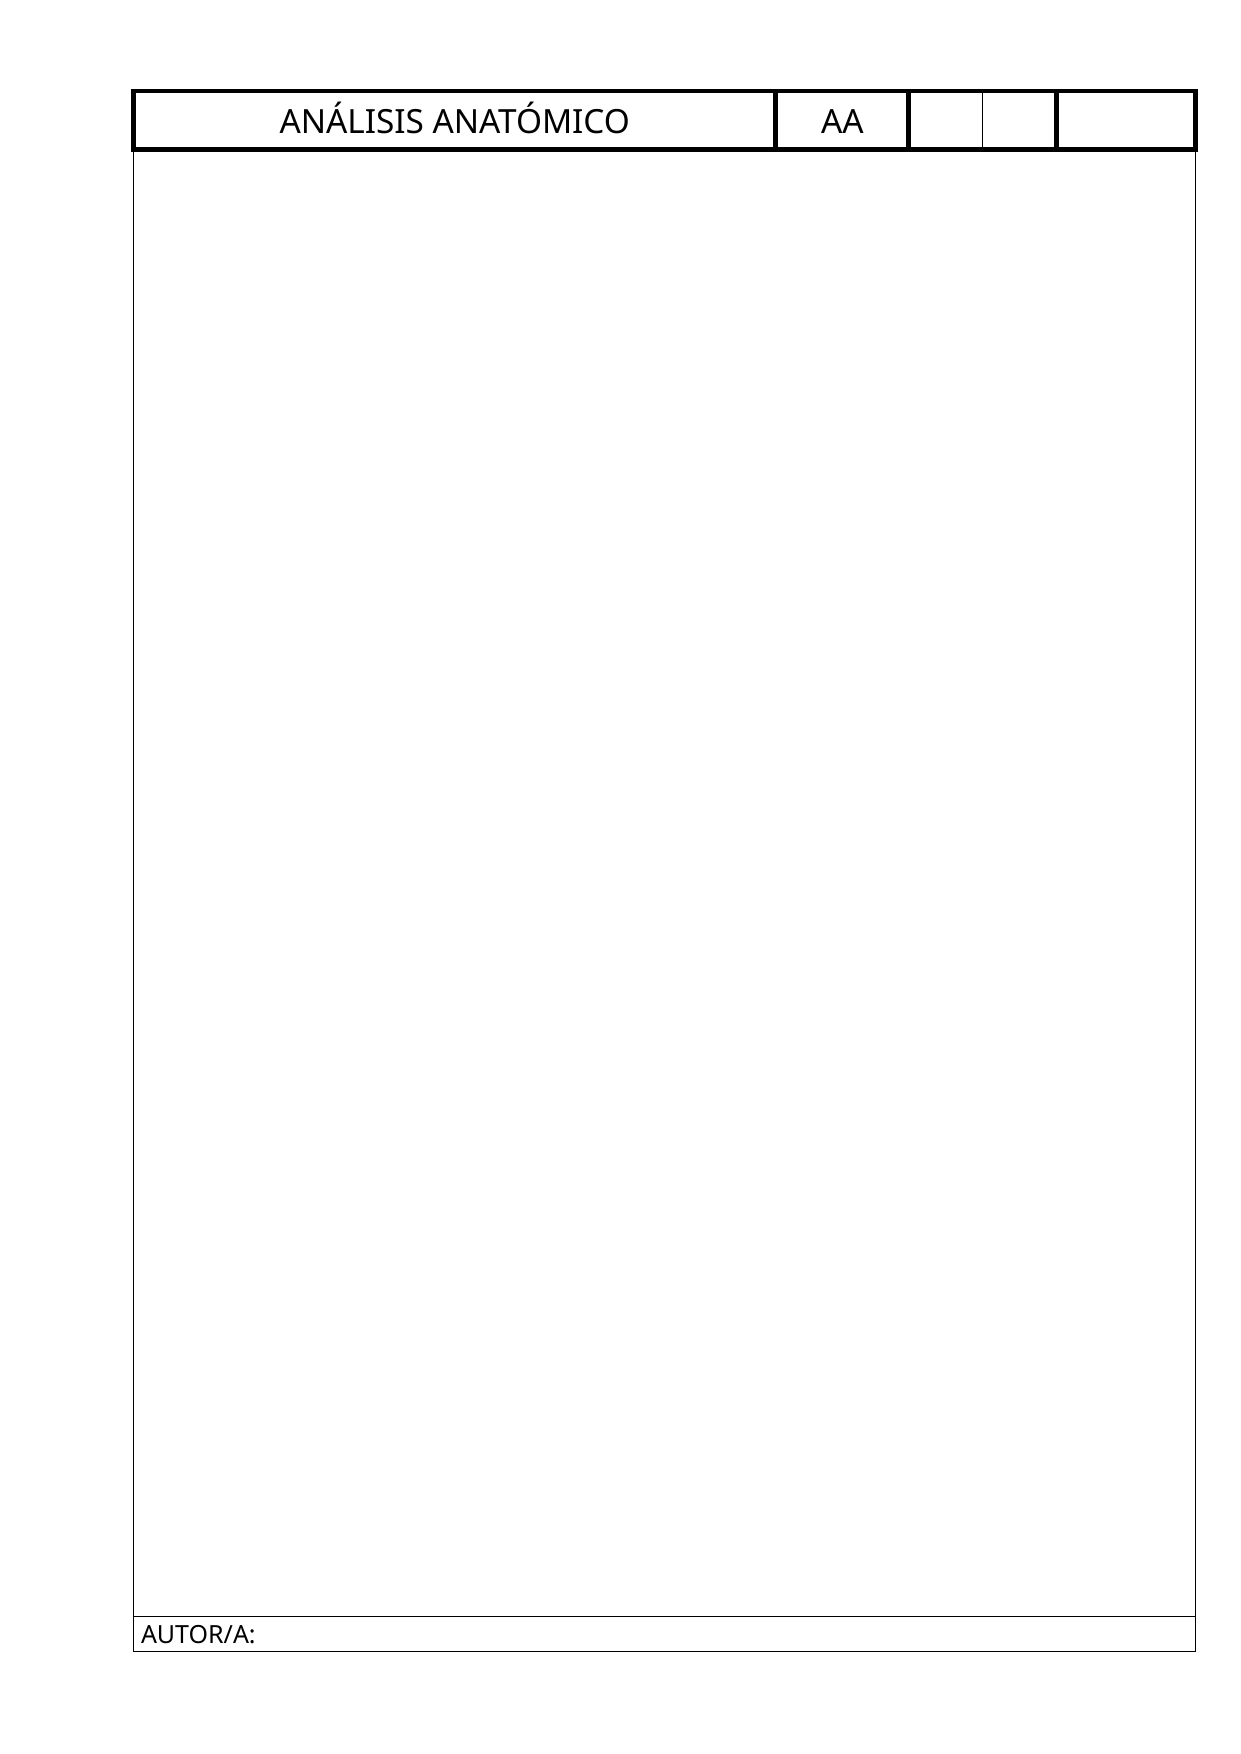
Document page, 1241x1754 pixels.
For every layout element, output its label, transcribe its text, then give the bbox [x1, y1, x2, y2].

table_cell AUTOR/A: [134, 1617, 1195, 1651]
table_header [911, 93, 982, 147]
table_header AA [778, 93, 906, 147]
table_header [1059, 93, 1193, 147]
table_header ANÁLISIS ANATÓMICO [136, 93, 773, 147]
table_header [983, 93, 1054, 147]
table_cell [134, 152, 1195, 1616]
